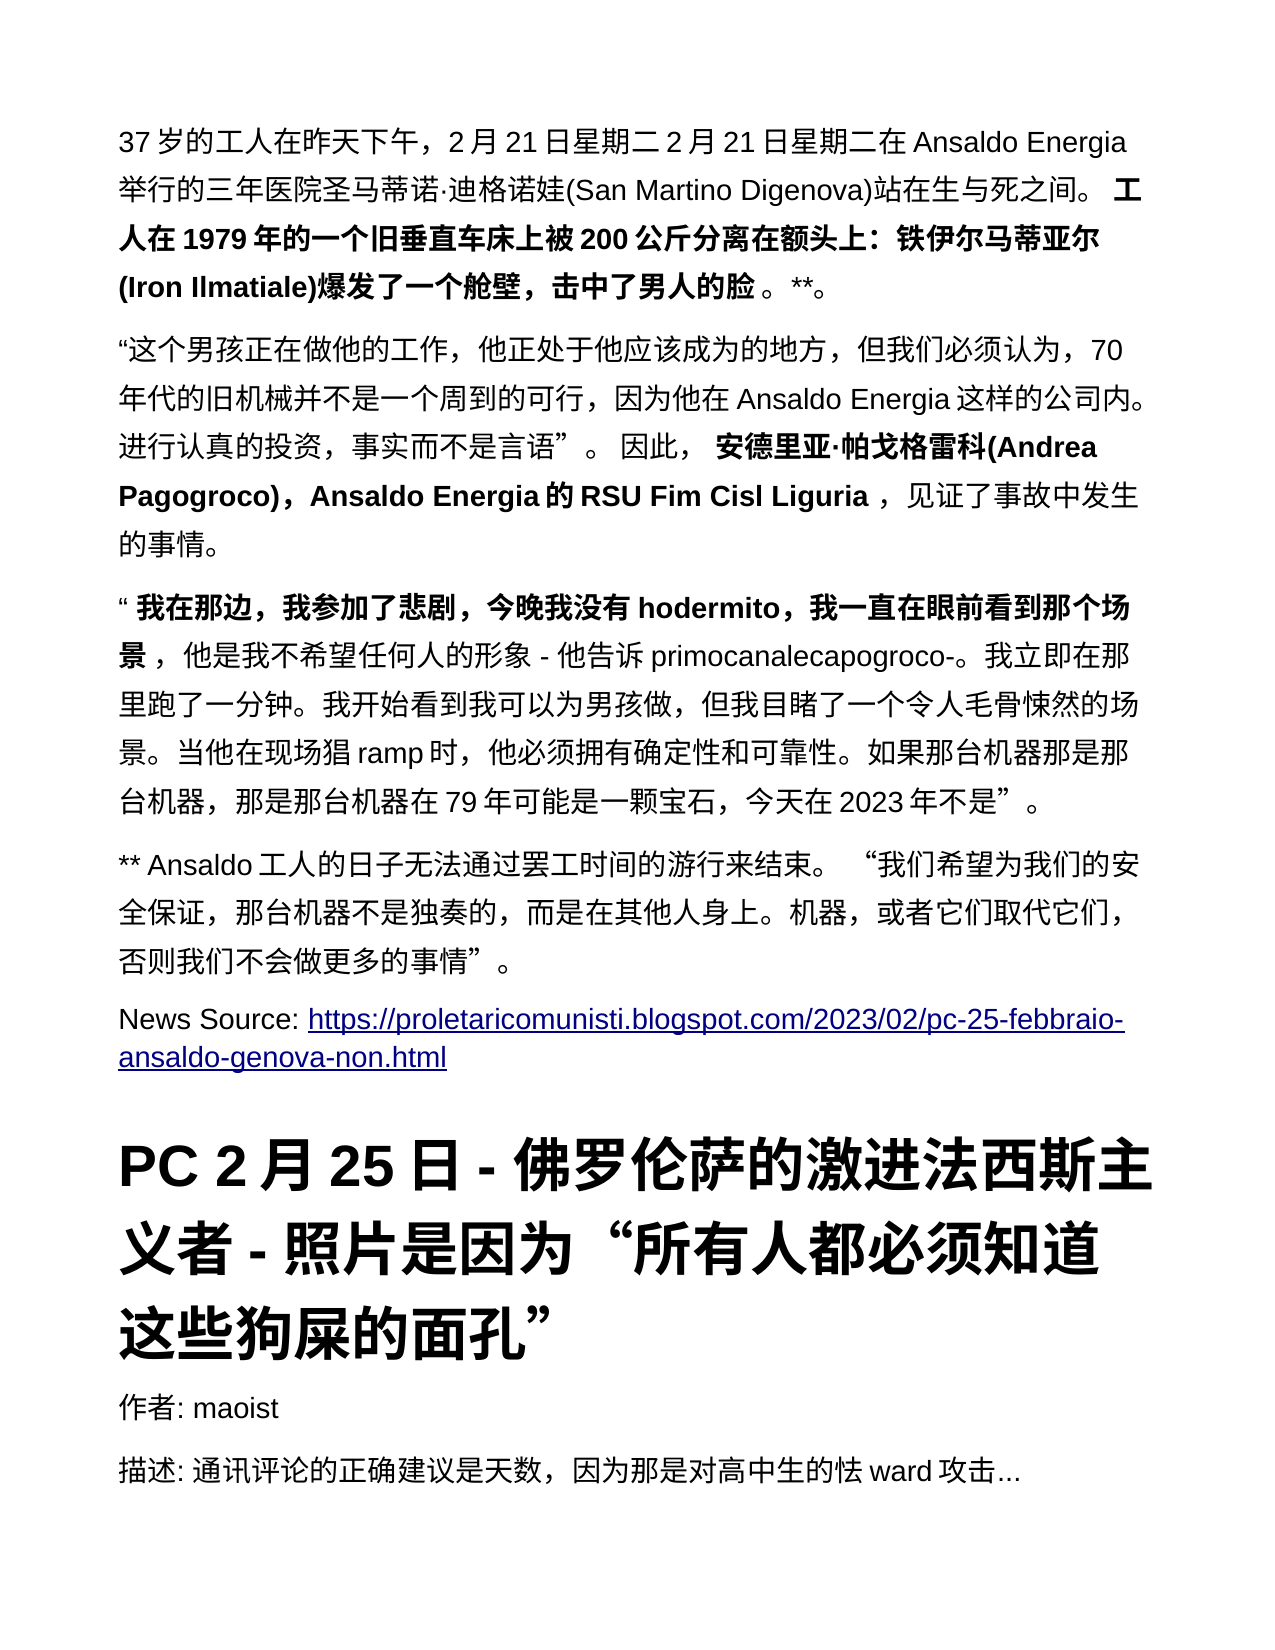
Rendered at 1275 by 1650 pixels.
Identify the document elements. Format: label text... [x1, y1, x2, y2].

text “这个男孩正在做他的工作，他正处于他应该成为的地方，但我们必须认为，70年代的旧机械并不是一个周到的可行，因为他在Ansaldo Energia这样的公司内。进行认真的投资，事实而不是言语”。 因此， 安德里亚·帕戈格雷科(Andrea Pagogroco)，Ansaldo Energia的RSU Fim Cisl Liguria ，见证了事故中发生的事情。 [118, 327, 1157, 563]
text ** Ansaldo工人的日子无法通过罢工时间的游行来结束。 “我们希望为我们的安全保证，那台机器不是独奏的，而是在其他人身上。机器，或者它们取代它们，否则我们不会做更多的事情”。 [118, 841, 1157, 981]
text 37岁的工人在昨天下午，2月21日星期二2月21日星期二在Ansaldo Energia举行的三年医院圣马蒂诺·迪格诺娃(San Martino Digenova)站在生与死之间。 工人在1979年的一个旧垂直车床上被200公斤分离在额头上：铁伊尔马蒂亚尔(Iron Ilmatiale)爆发了一个舱壁，击中了男人的脸 。**。 [118, 118, 1157, 306]
text 作者: maoist [118, 1384, 1157, 1427]
text 描述: 通讯评论的正确建议是天数，因为那是对高中生的怯ward攻击... [118, 1447, 1157, 1490]
text News Source: https://proletaricomunisti.blogspot.com/2023/02/pc-25-febbraio-ansaldo-genova-non.html [118, 1002, 1157, 1074]
text “ 我在那边，我参加了悲剧，今晚我没有hodermito，我一直在眼前看到那个场景 ，他是我不希望任何人的形象 - 他告诉primocanalecapogroco-。我立即在那里跑了一分钟。我开始看到我可以为男孩做，但我目睹了一个令人毛骨悚然的场景。当他在现场猖ramp时，他必须拥有确定性和可靠性。如果那台机器那是那台机器，那是那台机器在79年可能是一颗宝石，今天在2023年不是”。 [118, 584, 1157, 821]
subtitle PC 2月25日 - 佛罗伦萨的激进法西斯主义者 - 照片是因为“所有人都必须知道这些狗屎的面孔” [118, 1118, 1157, 1372]
